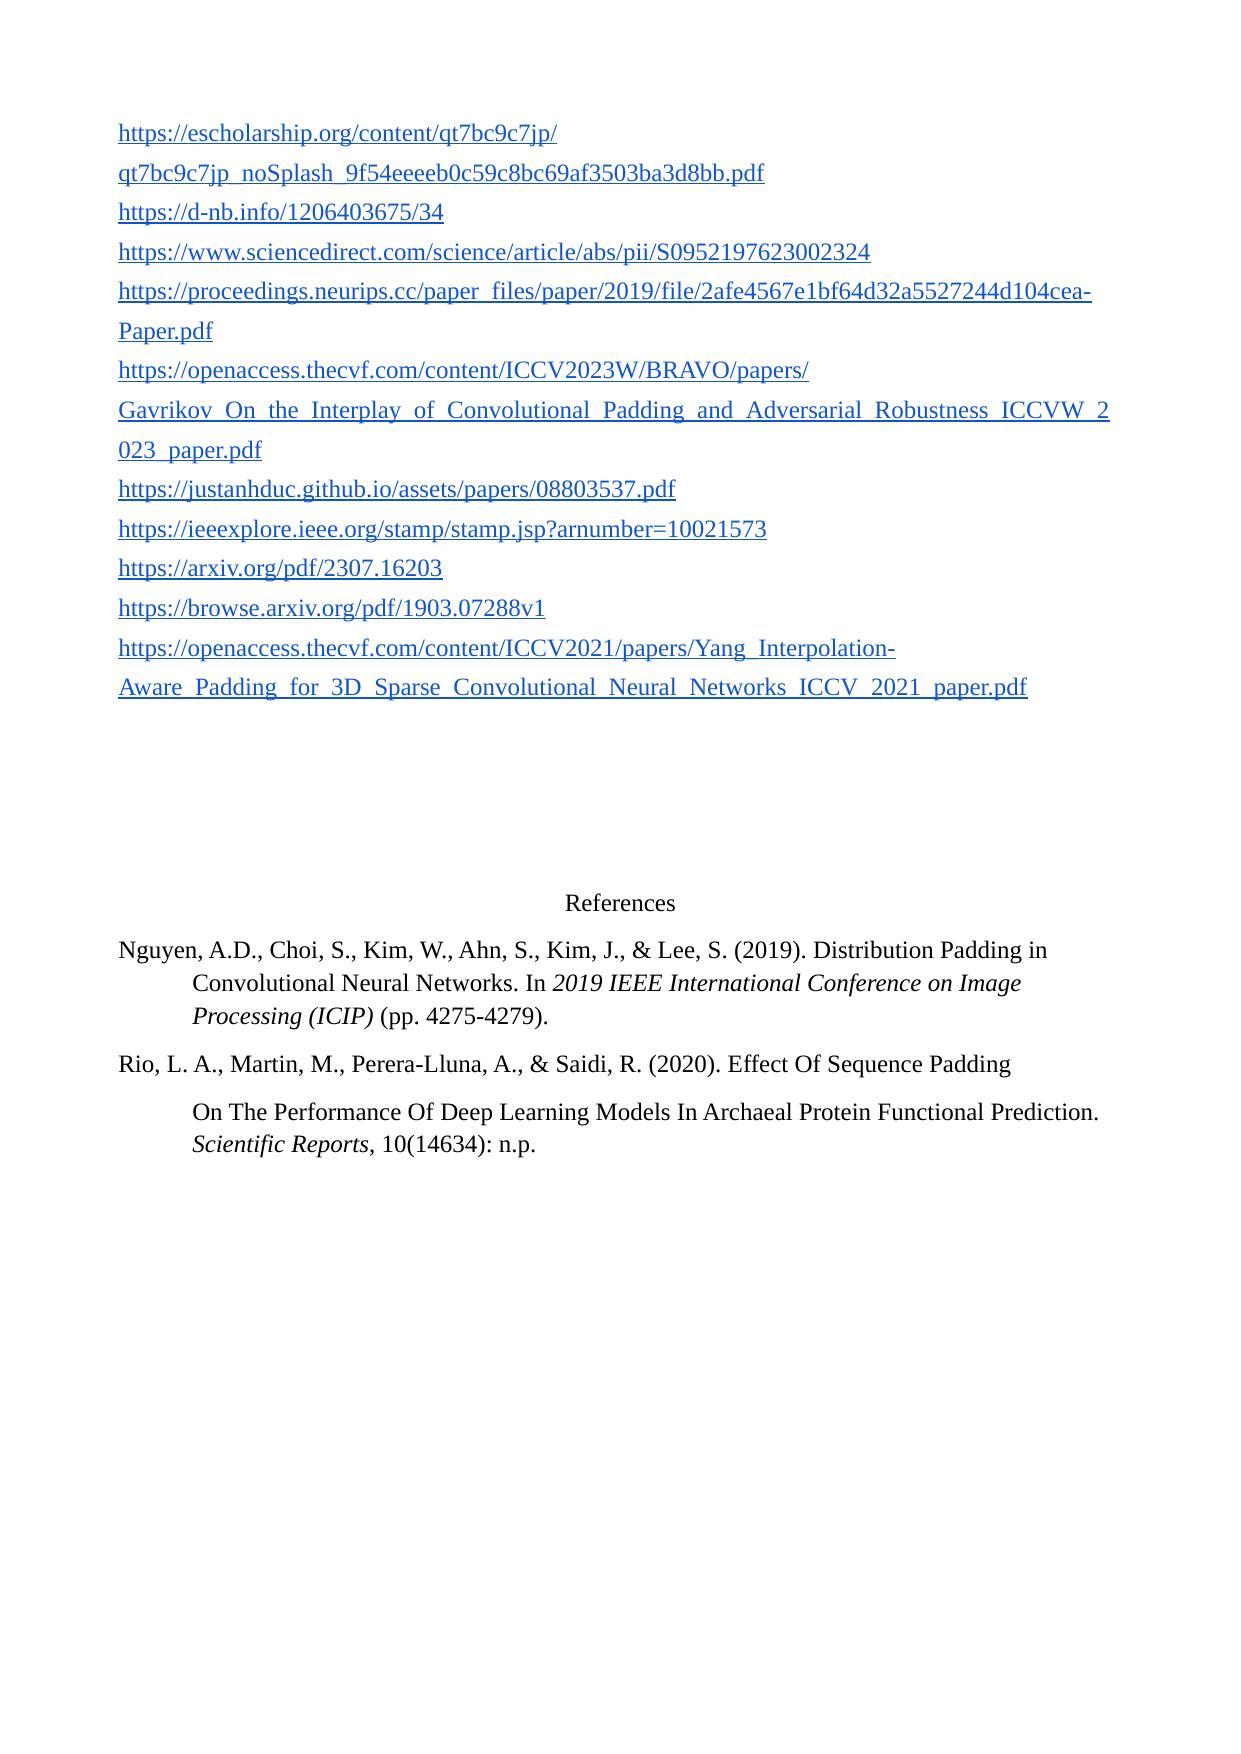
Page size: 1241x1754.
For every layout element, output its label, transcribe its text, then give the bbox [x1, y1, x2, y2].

text https://openaccess.thecvf.com/content/ICCV2023W/BRAVO/papers/Gavrikov_On_the_Interplay_of_Convolutional_Padding_and_Adversarial_Robustness_ICCVW_2023_paper.pdf [118, 356, 1122, 463]
text https://ieeexplore.ieee.org/stamp/stamp.jsp?arnumber=10021573 [118, 514, 1122, 543]
text https://www.sciencedirect.com/science/article/abs/pii/S0952197623002324 [118, 237, 1122, 266]
text https://d-nb.info/1206403675/34 [118, 197, 1122, 226]
text https://proceedings.neurips.cc/paper_files/paper/2019/file/2afe4567e1bf64d32a5527244d104cea-Paper.pdf [118, 276, 1122, 345]
text References [118, 888, 1122, 916]
text https://justanhduc.github.io/assets/papers/08803537.pdf [118, 474, 1122, 503]
text https://openaccess.thecvf.com/content/ICCV2021/papers/Yang_Interpolation-Aware_Padding_for_3D_Sparse_Convolutional_Neural_Networks_ICCV_2021_paper.pdf [118, 633, 1122, 701]
text Nguyen, A.D., Choi, S., Kim, W., Ahn, S., Kim, J., & Lee, S. (2019). Distribution Padding in Convolutional Neural Networks. In 2019 IEEE International Conference on Image Processing (ICIP) (pp. 4275-4279). [118, 935, 1122, 1030]
text https://browse.arxiv.org/pdf/1903.07288v1 [118, 593, 1122, 622]
text Rio, L. A., Martin, M., Perera-Lluna, A., & Saidi, R. (2020). Effect Of Sequence Padding [118, 1049, 1122, 1078]
text On The Performance Of Deep Learning Models In Archaeal Protein Functional Prediction. Scientific Reports, 10(14634): n.p. [118, 1097, 1122, 1224]
text https://arxiv.org/pdf/2307.16203 [118, 553, 1122, 582]
text https://escholarship.org/content/qt7bc9c7jp/qt7bc9c7jp_noSplash_9f54eeeeb0c59c8bc69af3503ba3d8bb.pdf [118, 118, 1122, 186]
